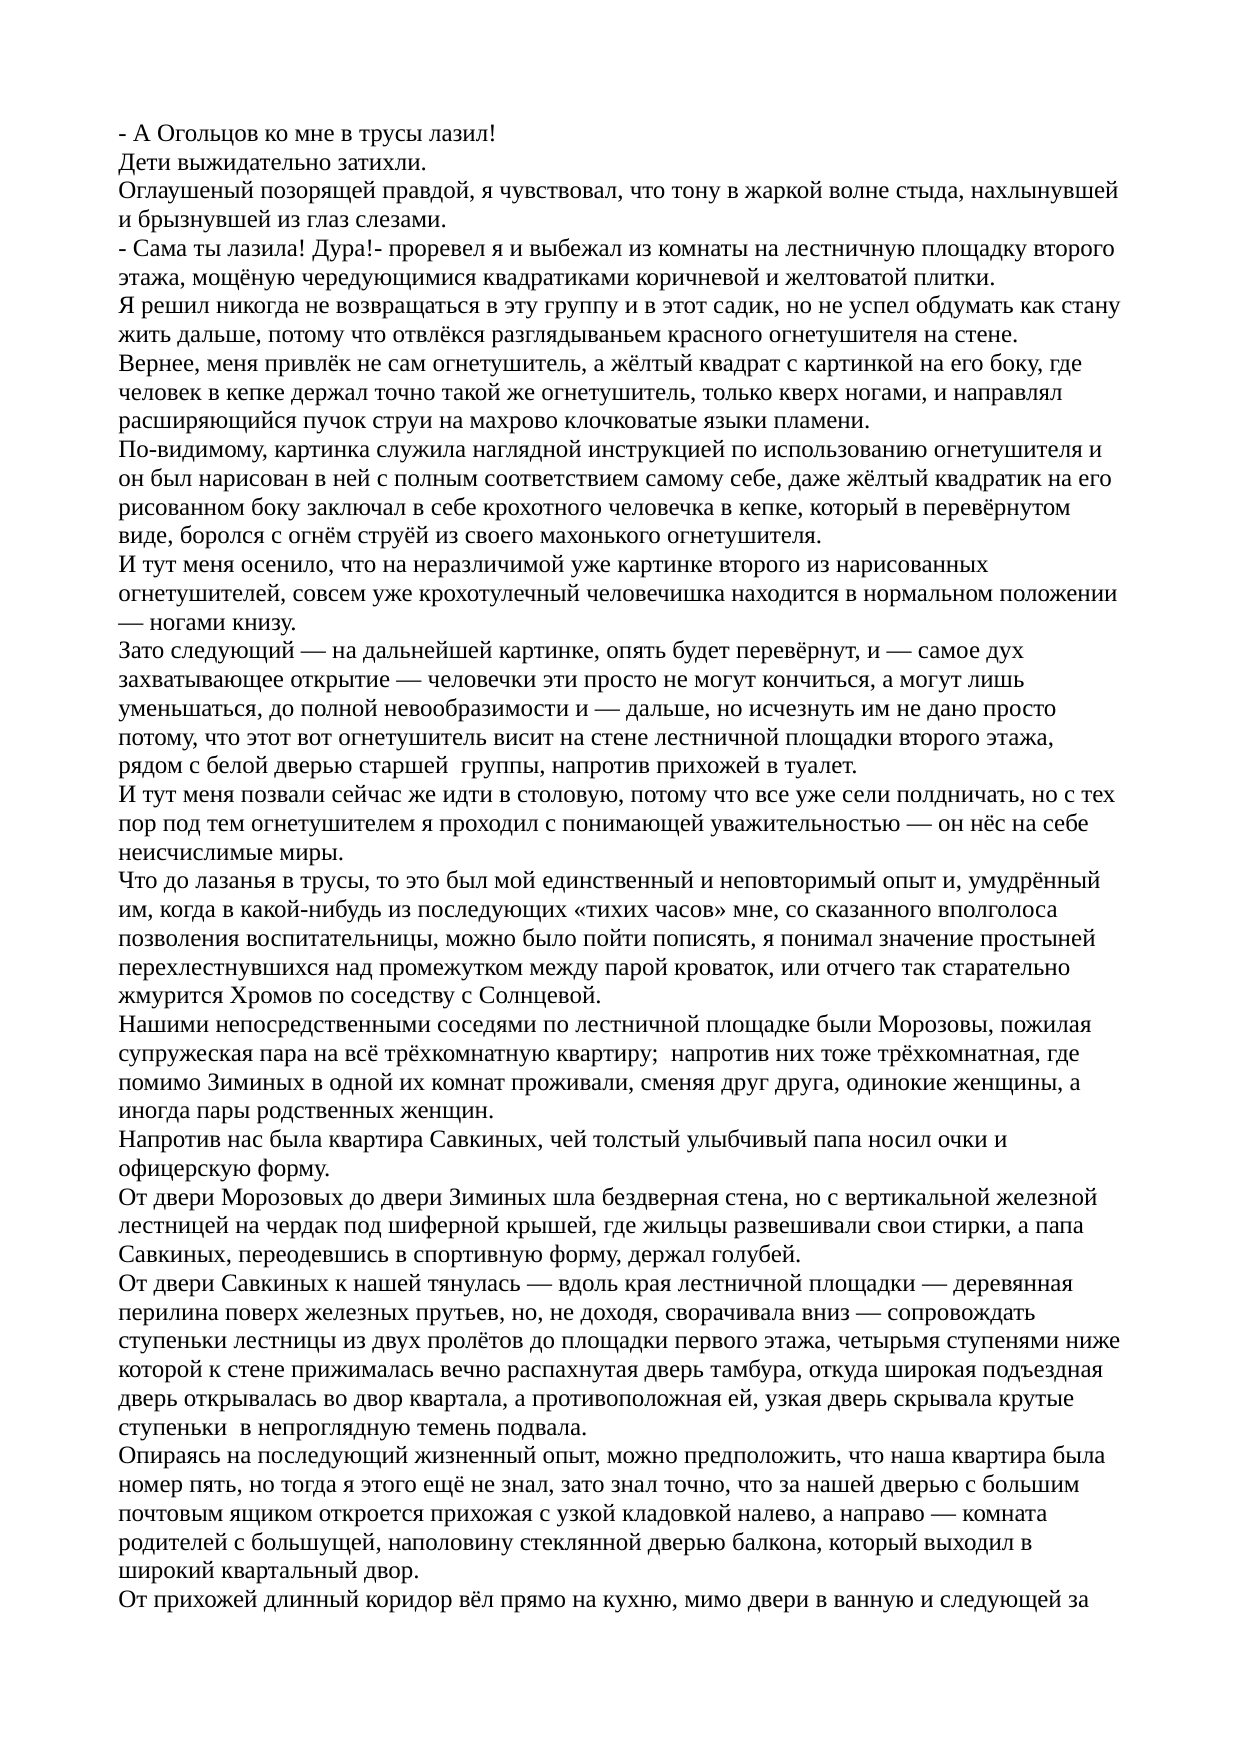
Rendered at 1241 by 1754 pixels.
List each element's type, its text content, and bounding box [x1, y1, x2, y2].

text И тут меня позвали сейчас же идти в столовую, потому что все уже сели полдничать, но с тех пор под тем огнетушителем я проходил с понимающей уважительностью — он нёс на себе неисчислимые миры. [118, 779, 1122, 866]
text - А Огольцов ко мне в трусы лазил! [118, 118, 1122, 147]
text Напротив нас была квартира Савкиных, чей толстый улыбчивый папа носил очки и офицерскую форму. [118, 1124, 1122, 1182]
text От двери Морозовых до двери Зиминых шла бездверная стена, но с вертикальной железной лестницей на чердак под шиферной крышей, где жильцы развешивали свои стирки, а папа Савкиных, переодевшись в спортивную форму, держал голубей. [118, 1182, 1122, 1268]
text Я решил никогда не возвращаться в эту группу и в этот садик, но не успел обдумать как стану жить дальше, потому что отвлёкся разглядываньем красного огнетушителя на стене. [118, 291, 1122, 348]
text Дети выжидательно затихли. [118, 147, 1122, 176]
text Что до лазанья в трусы, то это был мой единственный и неповторимый опыт и, умудрённый им, когда в какой-нибудь из последующих «тихих часов» мне, со сказанного вполголоса позволения воспитательницы, можно было пойти пописять, я понимал значение простыней перехлестнувшихся над промежутком между парой кроваток, или отчего так старательно жмурится Хромов по соседству с Солнцевой. [118, 866, 1122, 1009]
text Нашими непосредственными соседями по лестничной площадке были Морозовы, пожилая супружеская пара на всё трёхкомнатную квартиру; напротив них тоже трёхкомнатная, где помимо Зиминых в одной их комнат проживали, сменяя друг друга, одинокие женщины, а иногда пары родственных женщин. [118, 1009, 1122, 1124]
text По-видимому, картинка служила наглядной инструкцией по использованию огнетушителя и он был нарисован в ней с полным соответствием самому себе, даже жёлтый квадратик на его рисованном боку заключал в себе крохотного человечка в кепке, который в перевёрнутом виде, боролся с огнём струёй из своего махонького огнетушителя. [118, 434, 1122, 549]
text Зато следующий — на дальнейшей картинке, опять будет перевёрнут, и — самое дух захватывающее открытие — человечки эти просто не могут кончиться, а могут лишь уменьшаться, до полной невообразимости и — дальше, но исчезнуть им не дано просто потому, что этот вот огнетушитель висит на стене лестничной площадки второго этажа, рядом с белой дверью старшей группы, напротив прихожей в туалет. [118, 636, 1122, 779]
text Вернее, меня привлёк не сам огнетушитель, а жёлтый квадрат с картинкой на его боку, где человек в кепке держал точно такой же огнетушитель, только кверх ногами, и направлял расширяющийся пучок струи на махрово клочковатые языки пламени. [118, 348, 1122, 434]
text И тут меня осенило, что на неразличимой уже картинке второго из нарисованных огнетушителей, совсем уже крохотулечный человечишка находится в нормальном положении — ногами книзу. [118, 549, 1122, 636]
text Оглаушеный позорящей правдой, я чувствовал, что тону в жаркой волне стыда, нахлынувшей и брызнувшей из глаз слезами. [118, 176, 1122, 233]
text От прихожей длинный коридор вёл прямо на кухню, мимо двери в ванную и следующей за [118, 1584, 1122, 1613]
text От двери Савкиных к нашей тянулась — вдоль края лестничной площадки — деревянная перилина поверх железных прутьев, но, не доходя, сворачивала вниз — сопровождать ступеньки лестницы из двух пролётов до площадки первого этажа, четырьмя ступенями ниже которой к стене прижималась вечно распахнутая дверь тамбура, откуда широкая подъездная дверь открывалась во двор квартала, а противоположная ей, узкая дверь скрывала крутые ступеньки в непроглядную темень подвала. [118, 1268, 1122, 1441]
text - Сама ты лазила! Дура!- проревел я и выбежал из комнаты на лестничную площадку второго этажа, мощёную чередующимися квадратиками коричневой и желтоватой плитки. [118, 233, 1122, 291]
text Опираясь на последующий жизненный опыт, можно предположить, что наша квартира была номер пять, но тогда я этого ещё не знал, зато знал точно, что за нашей дверью с большим почтовым ящиком откроется прихожая с узкой кладовкой налево, а направо — комната родителей с большущей, наполовину стеклянной дверью балкона, который выходил в широкий квартальный двор. [118, 1441, 1122, 1584]
